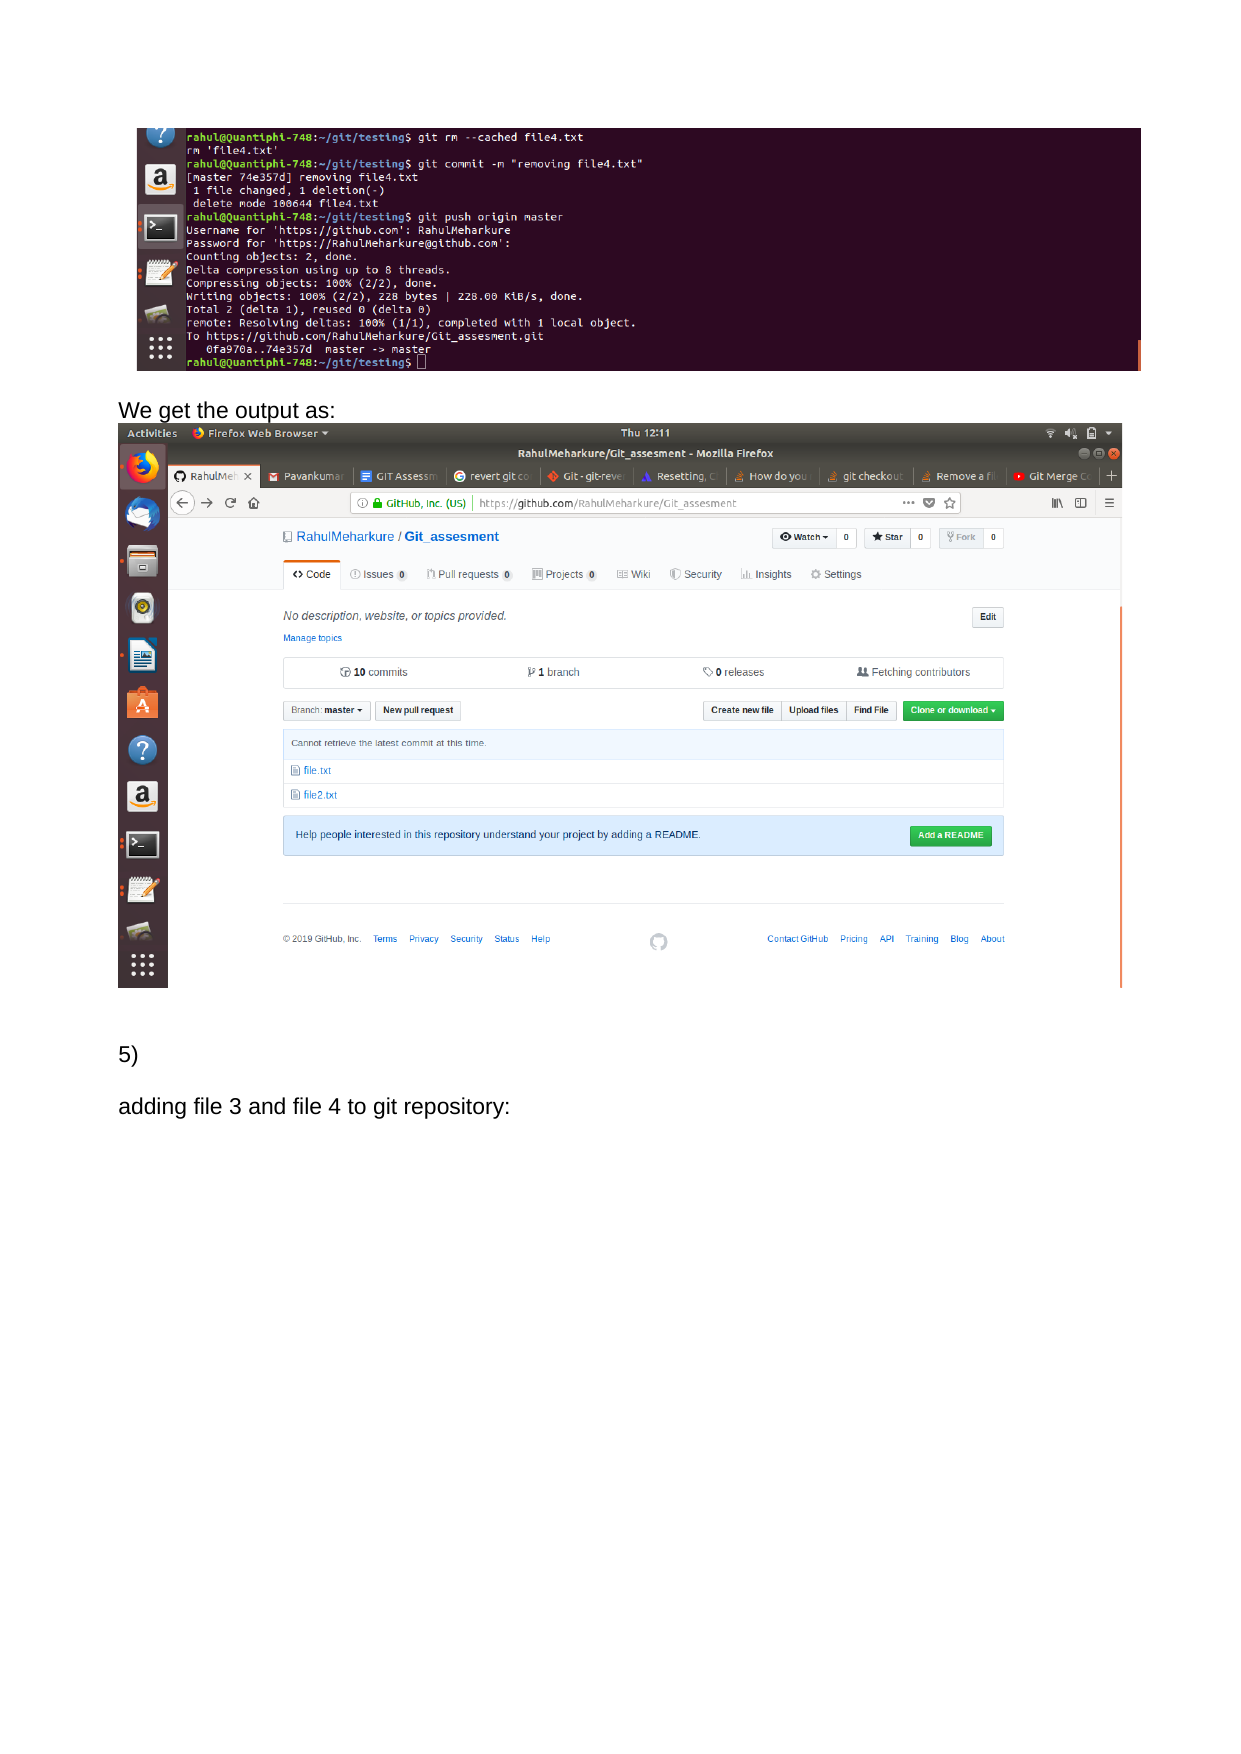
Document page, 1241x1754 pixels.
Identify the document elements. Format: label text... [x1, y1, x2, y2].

picture [136, 128, 1141, 371]
picture [118, 423, 1123, 988]
text 5) [118, 1041, 1122, 1067]
text adding file 3 and file 4 to git repository: [118, 1093, 1122, 1120]
text We get the output as: [118, 397, 1122, 423]
